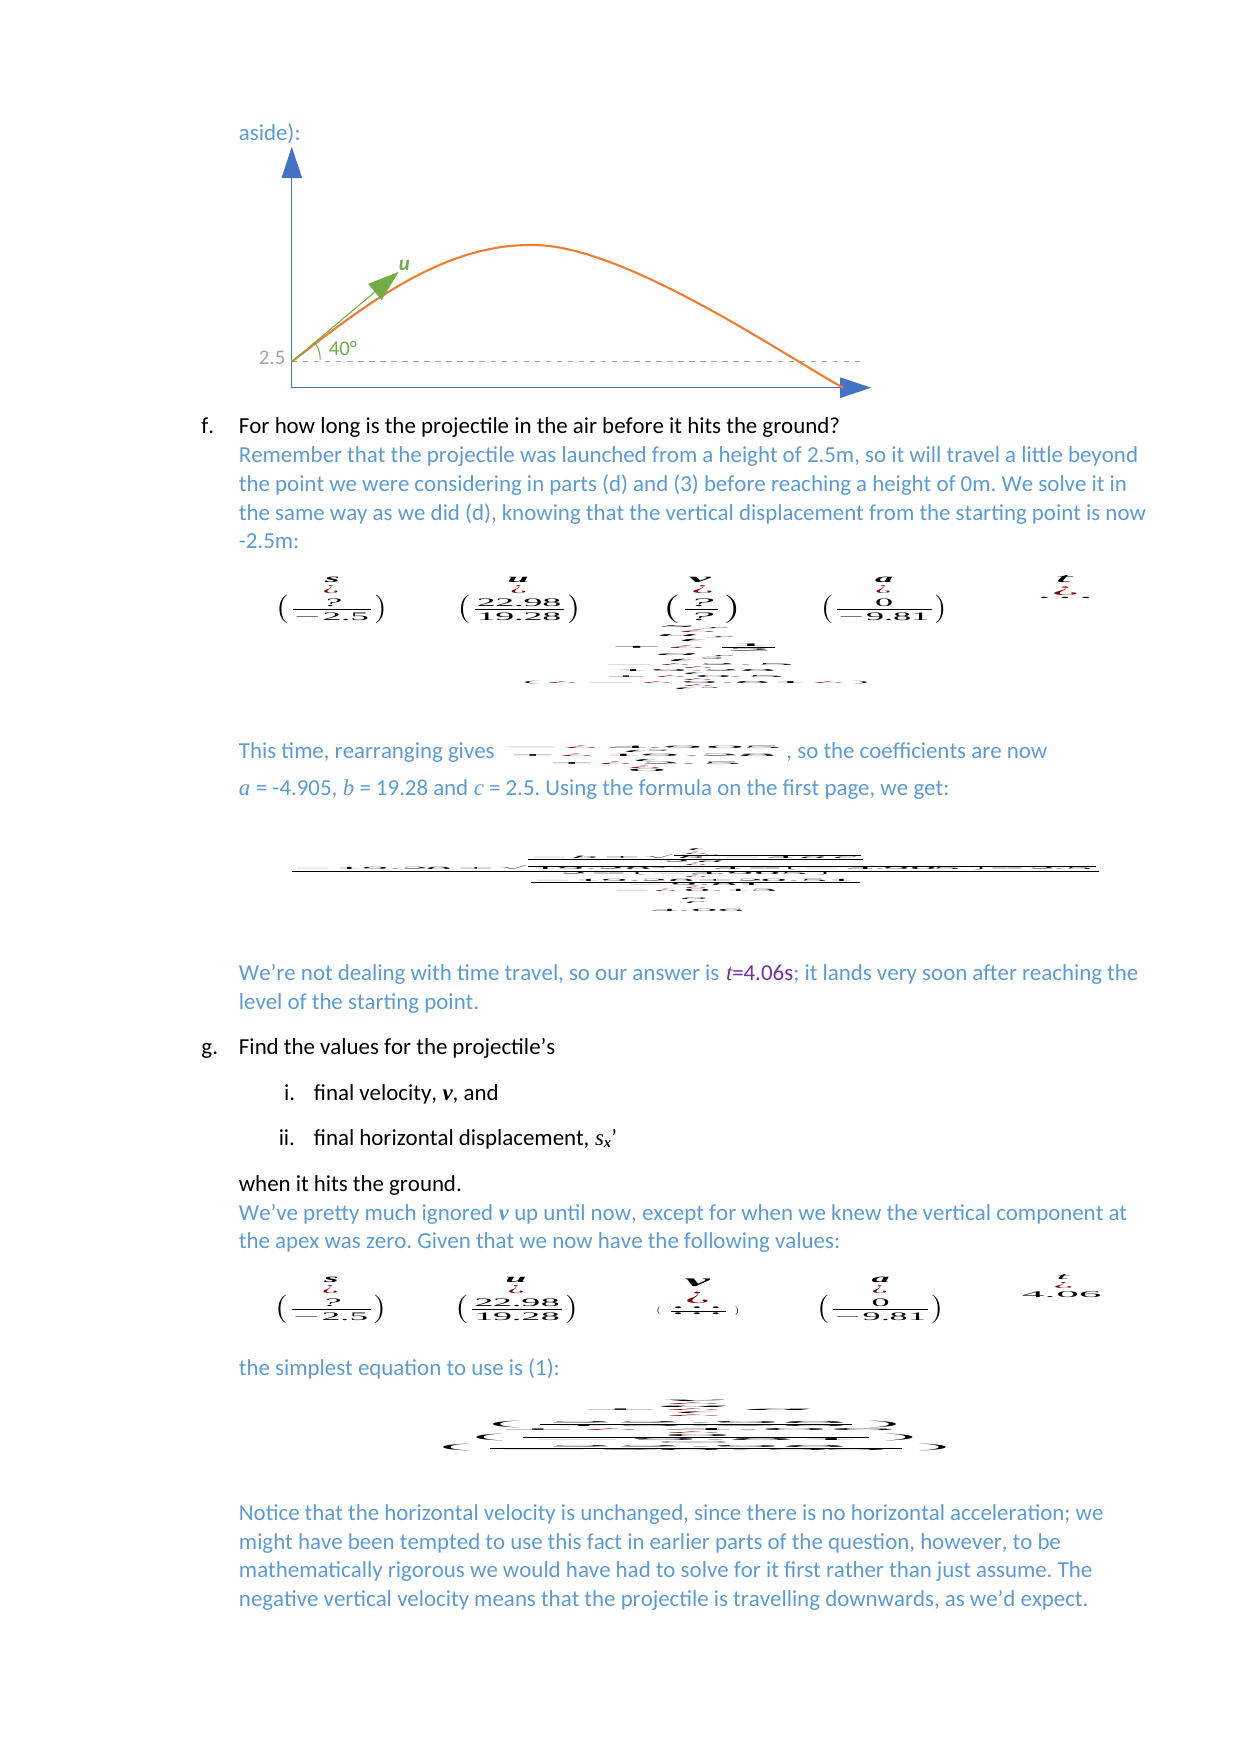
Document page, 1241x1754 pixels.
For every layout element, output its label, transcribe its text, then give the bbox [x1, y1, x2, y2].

list We’re not dealing with time travel, so our answer is t=4.06s; it lands very soon after reaching the level of the starting point. [239, 958, 1152, 1015]
table_header [979, 572, 1152, 624]
list when it hits the ground. We’ve pretty much ignored v up until now, except for when we knew the vertical component at the apex was zero. Given that we now have the following values: [239, 1169, 1152, 1255]
list So, we need to use the same equation, (2), as in part (d), but this time using the new value of t to solve for sx: m Notice that, as the horizontal acceleration is 0, this is just the basic formula “”… It’s also twice the horizontal distance to the apex (rounding errors aside): [292, 247, 837, 387]
list the simplest equation to use is (1): [239, 1325, 1152, 1382]
table_header [789, 572, 979, 624]
list final velocity, v, and [295, 1078, 1152, 1106]
table_header [786, 1272, 975, 1325]
table_header [425, 572, 613, 624]
table_header [423, 1272, 610, 1325]
list This time, rearranging gives , so the coefficients are now a = -4.905, b = 19.28 and c = 2.5. Using the formula on the first page, we get: [239, 737, 1152, 830]
table_header [975, 1272, 1152, 1325]
table_header [610, 1272, 786, 1325]
list Find the values for the projectile’s [201, 1032, 1152, 1060]
list Notice that the horizontal velocity is unchanged, since there is no horizontal acceleration; we might have been tempted to use this fact in earlier parts of the question, however, to be mathematically rigorous we would have had to solve for it first rather than just assume. The negative vertical velocity means that the projectile is travelling downwards, as we’d expect. [239, 1498, 1152, 1612]
table_header [239, 1272, 423, 1325]
table_header [613, 572, 789, 624]
list So, we need to use the same equation, (2), as in part (d), but this time using the new value of t to solve for sx: m Notice that, as the horizontal acceleration is 0, this is just the basic formula “”… It’s also twice the horizontal distance to the apex (rounding errors aside): [239, 118, 1152, 393]
list final horizontal displacement, sx’ [295, 1123, 1152, 1151]
table_header [239, 572, 425, 624]
list For how long is the projectile in the air before it hits the ground? Remember that the projectile was launched from a height of 2.5m, so it will travel a little beyond the point we were considering in parts (d) and (3) before reaching a height of 0m. We solve it in the same way as we did (d), knowing that the vertical displacement from the starting point is now -2.5m: [201, 411, 1152, 554]
